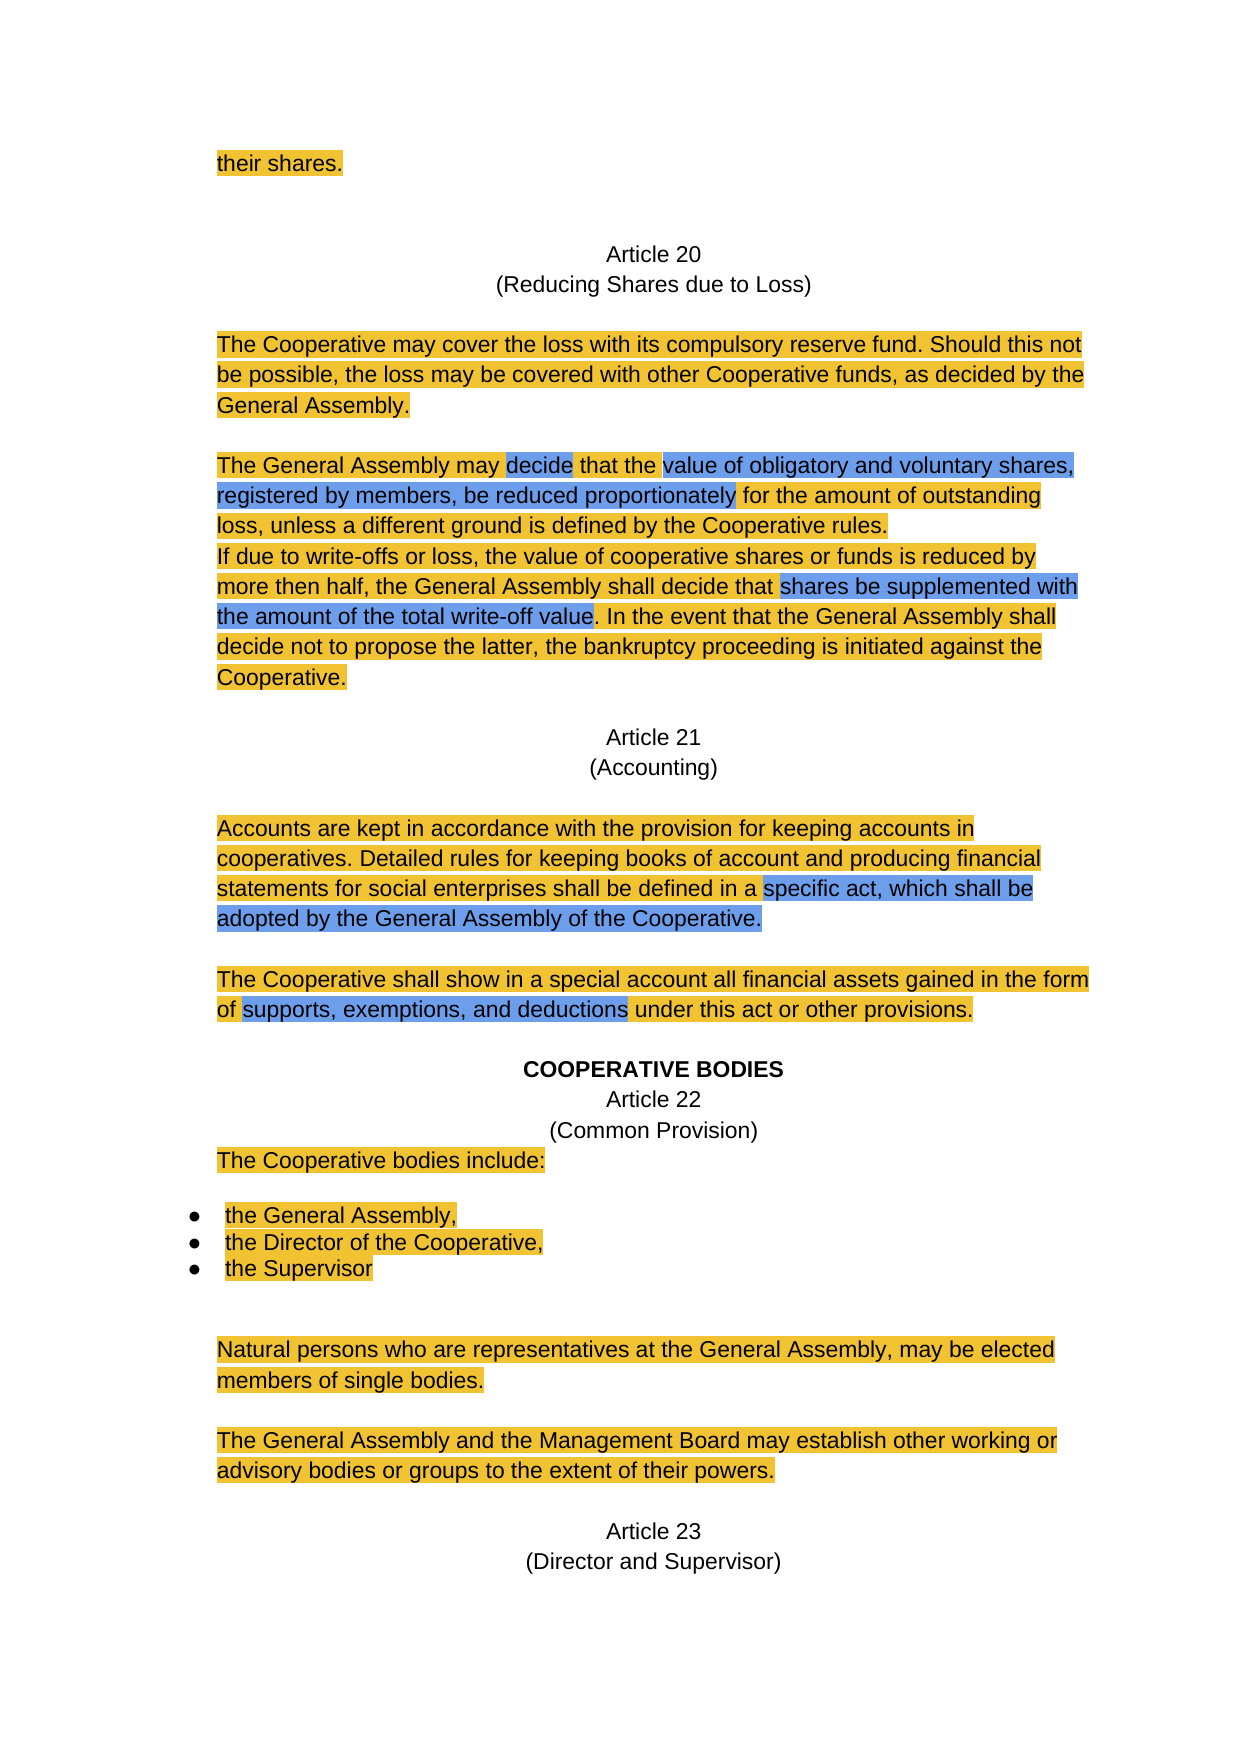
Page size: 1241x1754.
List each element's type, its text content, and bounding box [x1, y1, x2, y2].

text The Cooperative may cover the loss with its compulsory reserve fund. Should this not be possible, the loss may be covered with other Cooperative funds, as decided by the General Assembly. [217, 331, 1090, 418]
text (Reducing Shares due to Loss) [217, 271, 1090, 297]
text The Cooperative bodies include: [217, 1147, 1090, 1173]
list the Director of the Cooperative, [187, 1228, 1090, 1255]
text Article 20 [217, 241, 1090, 267]
text Article 22 [217, 1086, 1090, 1113]
text Article 23 [217, 1518, 1090, 1544]
list the Supervisor [187, 1255, 1090, 1281]
text their shares. [217, 150, 1090, 176]
text The General Assembly and the Management Board may establish other working or advisory bodies or groups to the extent of their powers. [217, 1427, 1090, 1483]
list the General Assembly, [187, 1202, 1090, 1228]
text COOPERATIVE BODIES [217, 1056, 1090, 1083]
text (Director and Supervisor) [217, 1548, 1090, 1574]
text Accounts are kept in accordance with the provision for keeping accounts in cooperatives. Detailed rules for keeping books of account and producing financial statements for social enterprises shall be defined in a specific act, which shall be adopted by the General Assembly of the Cooperative. [217, 814, 1090, 932]
text (Common Provision) [217, 1117, 1090, 1143]
text The Cooperative shall show in a special account all financial assets gained in the form of supports, exemptions, and deductions under this act or other provisions. [217, 966, 1090, 1022]
text Natural persons who are representatives at the General Assembly, may be elected members of single bodies. [217, 1336, 1090, 1393]
text If due to write-offs or loss, the value of cooperative shares or funds is reduced by more then half, the General Assembly shall decide that shares be supplemented with the amount of the total write-off value. In the event that the General Assembly shall decide not to propose the latter, the bankruptcy proceeding is initiated against the Cooperative. [217, 543, 1090, 690]
text (Accounting) [217, 754, 1090, 781]
text Article 21 [217, 724, 1090, 750]
text The General Assembly may decide that the value of obligatory and voluntary shares, registered by members, be reduced proportionately for the amount of outstanding loss, unless a different ground is defined by the Cooperative rules. [217, 452, 1090, 539]
